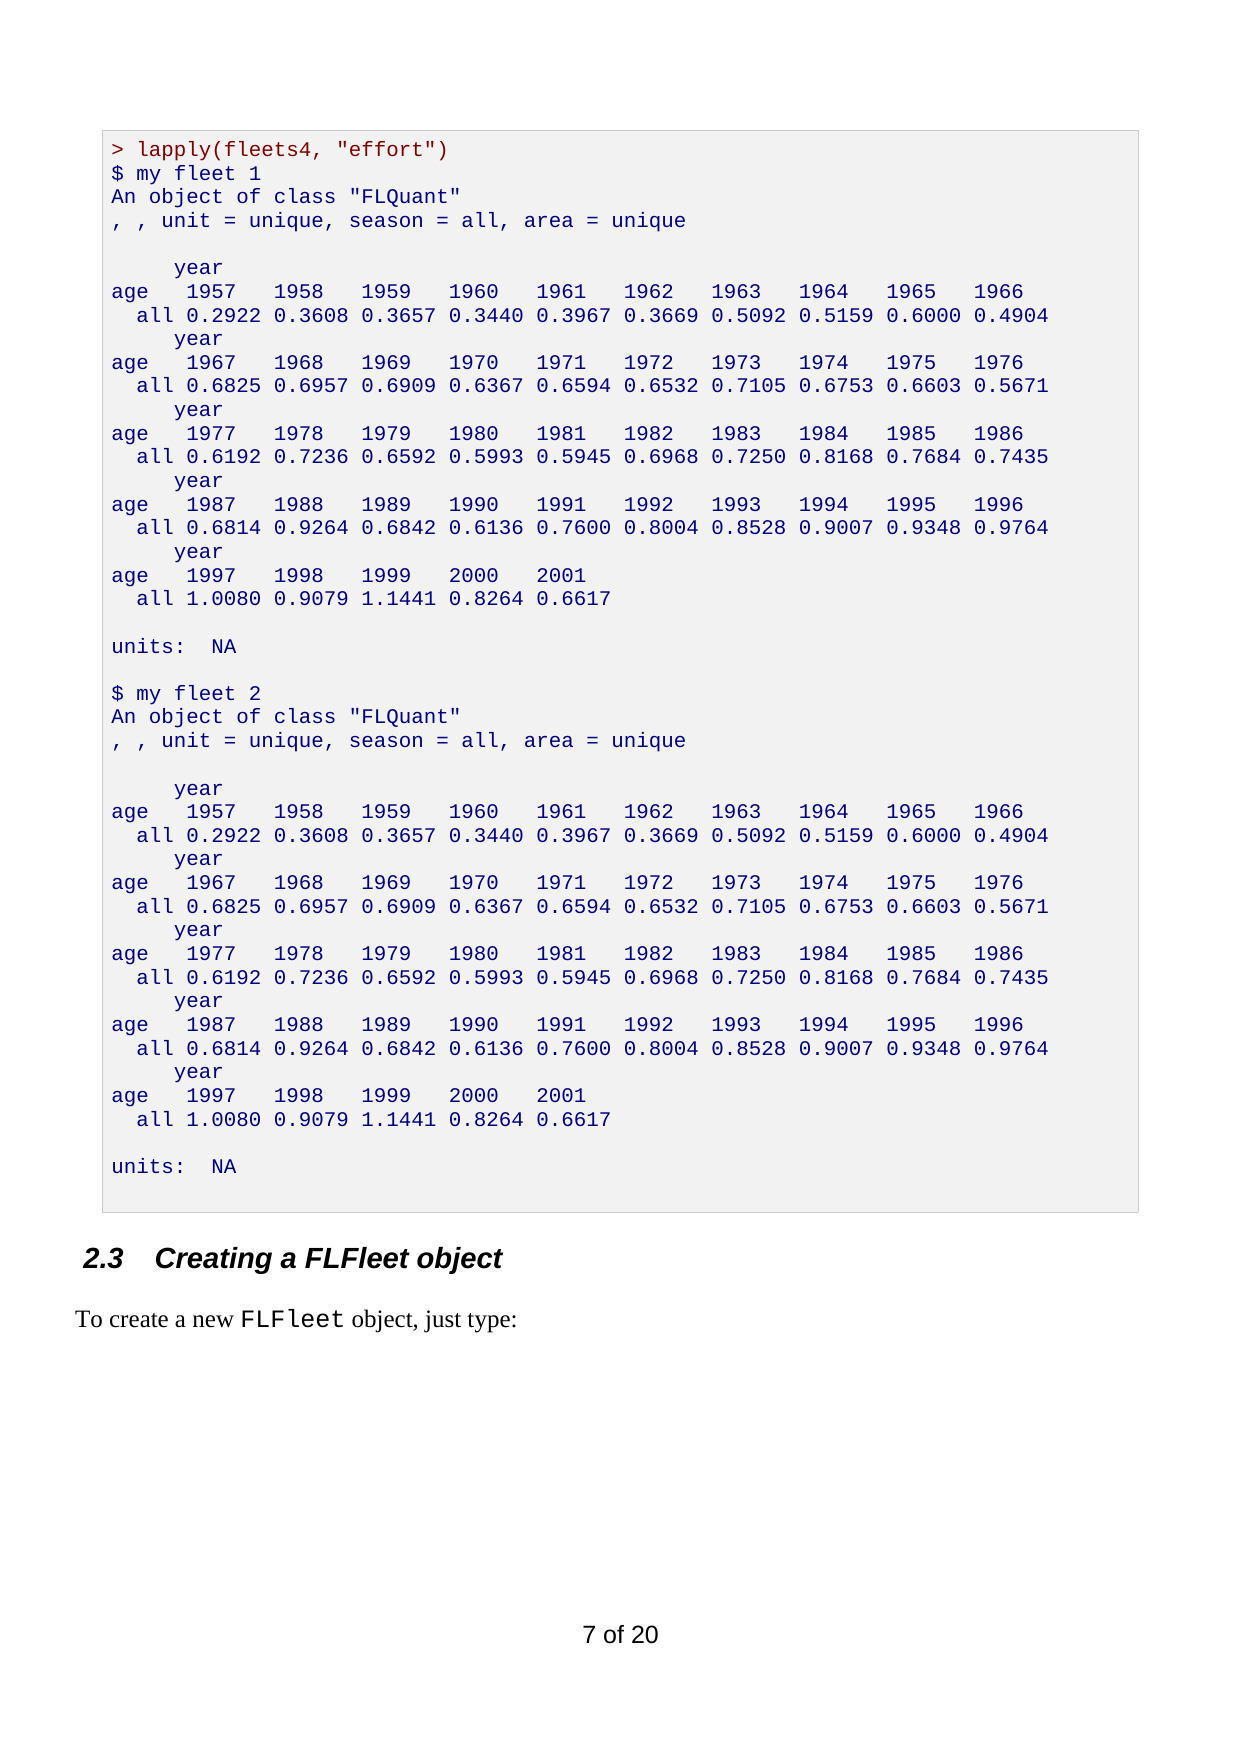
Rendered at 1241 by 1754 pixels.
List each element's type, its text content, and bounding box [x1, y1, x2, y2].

text , , unit = unique, season = all, area = unique [111, 210, 1129, 234]
text all 0.6814 0.9264 0.6842 0.6136 0.7600 0.8004 0.8528 0.9007 0.9348 0.9764 [111, 517, 1129, 541]
text year [111, 848, 1129, 872]
text all 0.6825 0.6957 0.6909 0.6367 0.6594 0.6532 0.7105 0.6753 0.6603 0.5671 [111, 896, 1129, 919]
text year [111, 470, 1129, 494]
text An object of class "FLQuant" [111, 186, 1129, 210]
text units: NA [111, 636, 1129, 659]
text all 0.2922 0.3608 0.3657 0.3440 0.3967 0.3669 0.5092 0.5159 0.6000 0.4904 [111, 304, 1129, 328]
text age 1967 1968 1969 1970 1971 1972 1973 1974 1975 1976 [111, 352, 1129, 376]
text all 1.0080 0.9079 1.1441 0.8264 0.6617 [111, 1108, 1129, 1132]
text An object of class "FLQuant" [111, 707, 1129, 730]
text age 1977 1978 1979 1980 1981 1982 1983 1984 1985 1986 [111, 423, 1129, 446]
text , , unit = unique, season = all, area = unique [111, 730, 1129, 754]
text age 1997 1998 1999 2000 2001 [111, 1085, 1129, 1108]
text year [111, 541, 1129, 565]
text > lapply(fleets4, "effort") [111, 139, 1129, 163]
text age 1957 1958 1959 1960 1961 1962 1963 1964 1965 1966 [111, 801, 1129, 825]
text year [111, 919, 1129, 943]
text $ my fleet 1 [111, 163, 1129, 186]
text year [111, 399, 1129, 423]
text all 0.6192 0.7236 0.6592 0.5993 0.5945 0.6968 0.7250 0.8168 0.7684 0.7435 [111, 446, 1129, 470]
text all 0.2922 0.3608 0.3657 0.3440 0.3967 0.3669 0.5092 0.5159 0.6000 0.4904 [111, 825, 1129, 848]
text all 1.0080 0.9079 1.1441 0.8264 0.6617 [111, 588, 1129, 612]
text year [111, 777, 1129, 801]
subtitle Creating a FLFleet object [75, 118, 1166, 1275]
text age 1987 1988 1989 1990 1991 1992 1993 1994 1995 1996 [111, 494, 1129, 517]
text $ my fleet 2 [111, 683, 1129, 707]
text To create a new FLFleet object, just type: [75, 1305, 1166, 1335]
text age 1957 1958 1959 1960 1961 1962 1963 1964 1965 1966 [111, 281, 1129, 304]
text all 0.6814 0.9264 0.6842 0.6136 0.7600 0.8004 0.8528 0.9007 0.9348 0.9764 [111, 1038, 1129, 1061]
text units: NA [111, 1156, 1129, 1179]
text year [111, 1061, 1129, 1085]
text year [111, 990, 1129, 1014]
text all 0.6825 0.6957 0.6909 0.6367 0.6594 0.6532 0.7105 0.6753 0.6603 0.5671 [111, 376, 1129, 399]
text age 1967 1968 1969 1970 1971 1972 1973 1974 1975 1976 [111, 872, 1129, 896]
text age 1977 1978 1979 1980 1981 1982 1983 1984 1985 1986 [111, 943, 1129, 967]
text age 1997 1998 1999 2000 2001 [111, 565, 1129, 588]
text year [111, 257, 1129, 281]
text all 0.6192 0.7236 0.6592 0.5993 0.5945 0.6968 0.7250 0.8168 0.7684 0.7435 [111, 967, 1129, 990]
text year [111, 328, 1129, 352]
text age 1987 1988 1989 1990 1991 1992 1993 1994 1995 1996 [111, 1014, 1129, 1038]
